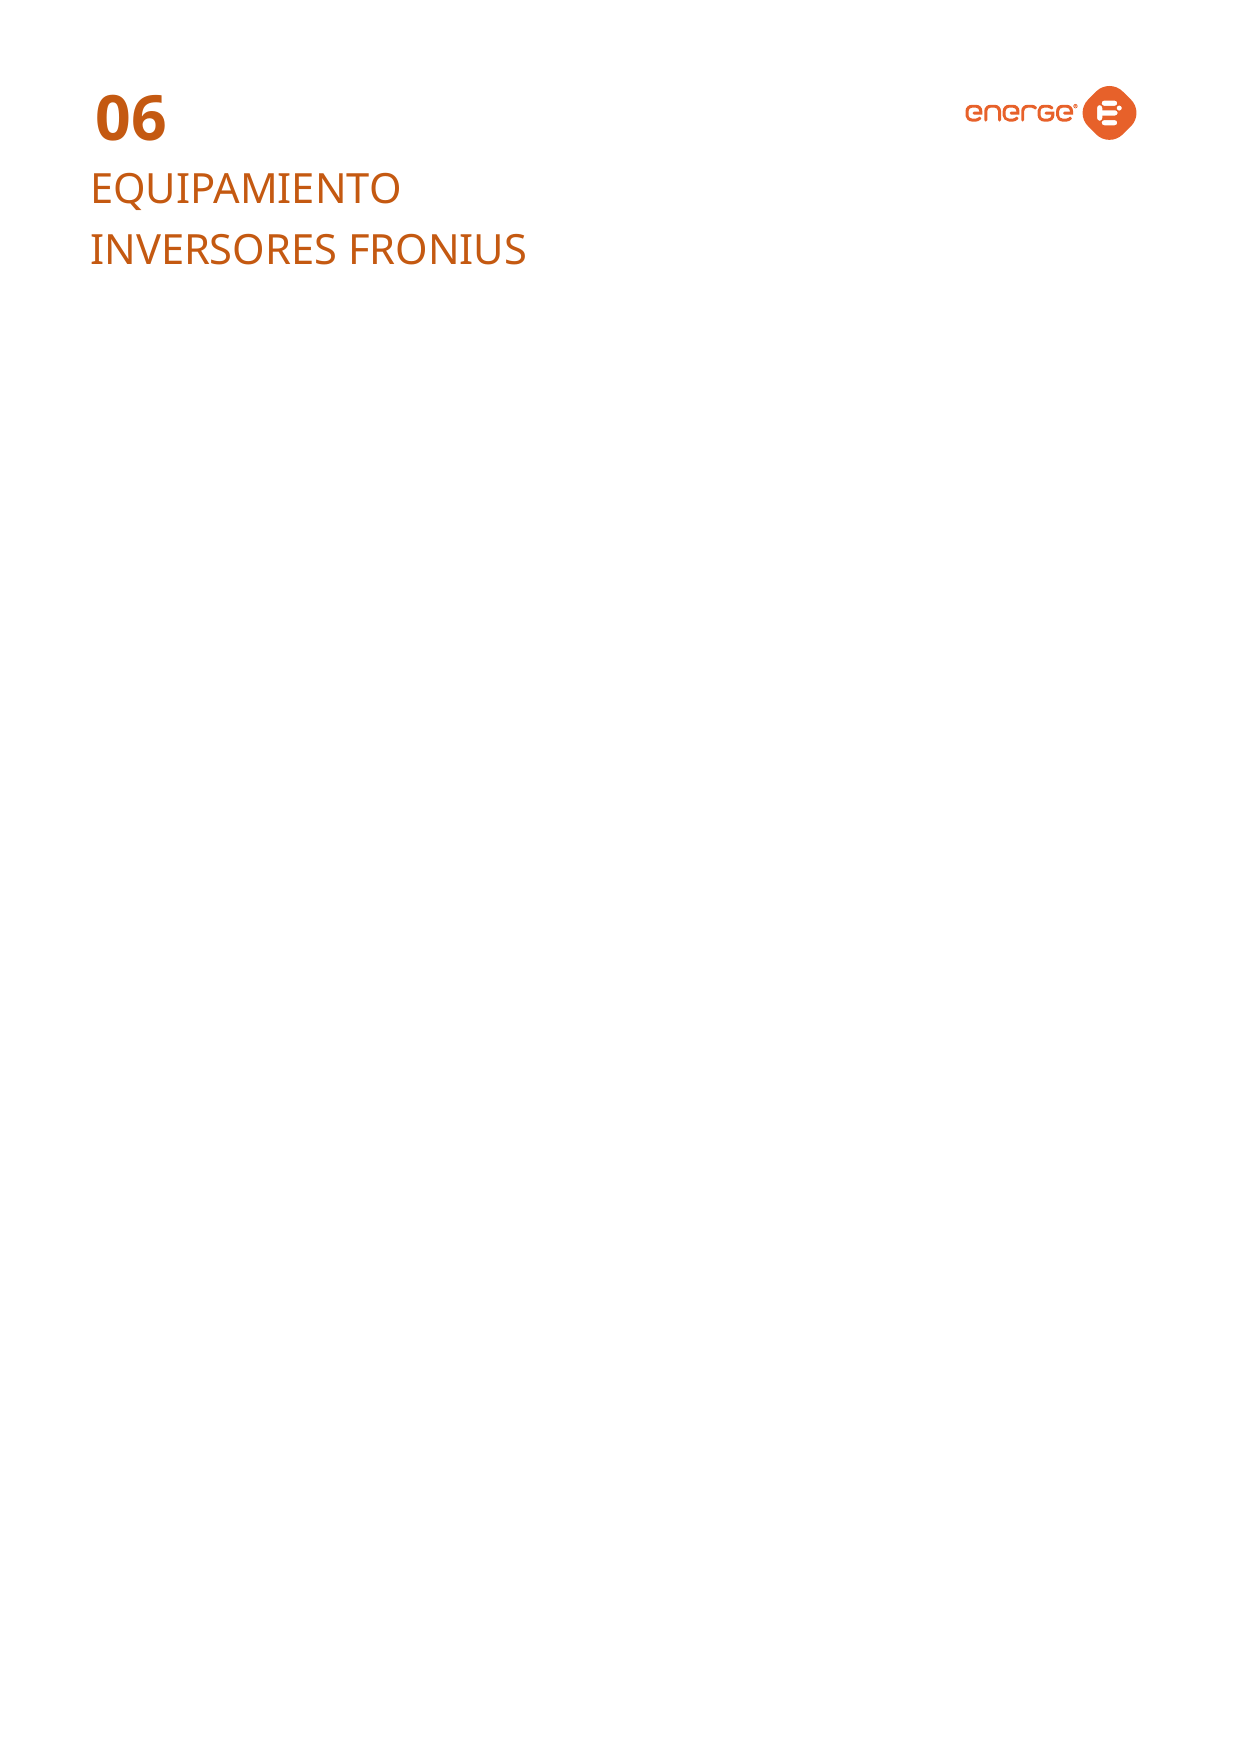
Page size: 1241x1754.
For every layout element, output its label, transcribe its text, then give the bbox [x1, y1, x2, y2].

text INVERSORES FRONIUS [90, 220, 1162, 277]
text EQUIPAMIENTO [90, 159, 1162, 216]
